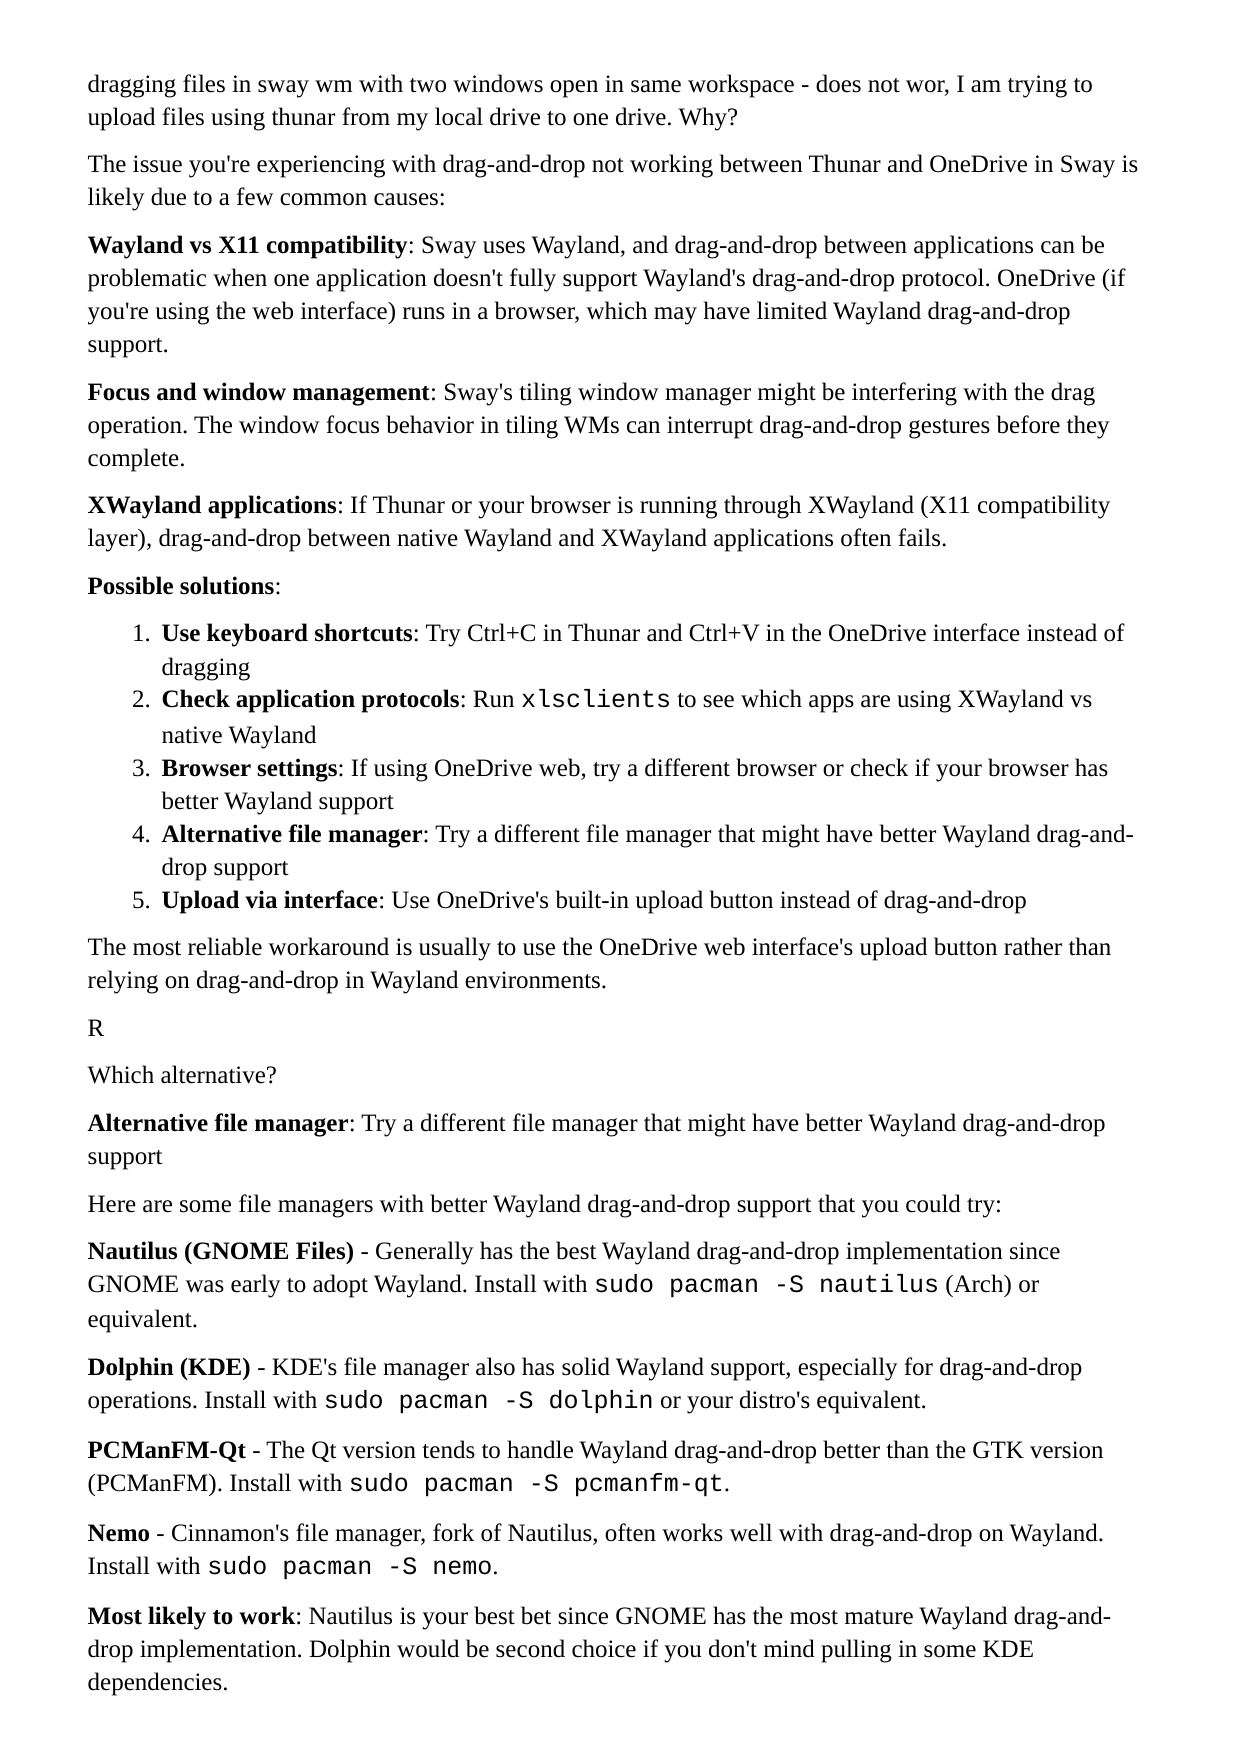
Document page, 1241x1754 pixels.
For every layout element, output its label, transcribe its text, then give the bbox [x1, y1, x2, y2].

list Browser settings: If using OneDrive web, try a different browser or check if your browser has better Wayland support [132, 753, 1146, 814]
text Here are some file managers with better Wayland drag-and-drop support that you could try: [87, 1189, 1146, 1218]
text Nautilus (GNOME Files) - Generally has the best Wayland drag-and-drop implementation since GNOME was early to adopt Wayland. Install with sudo pacman -S nautilus (Arch) or equivalent. [87, 1236, 1146, 1333]
text The most reliable workaround is usually to use the OneDrive web interface's upload button rather than relying on drag-and-drop in Wayland environments. [87, 932, 1146, 994]
text dragging files in sway wm with two windows open in same workspace - does not wor, I am trying to upload files using thunar from my local drive to one drive. Why? [87, 69, 1146, 131]
text Nemo - Cinnamon's file manager, fork of Nautilus, often works well with drag-and-drop on Wayland. Install with sudo pacman -S nemo. [87, 1518, 1146, 1582]
list Use keyboard shortcuts: Try Ctrl+C in Thunar and Ctrl+V in the OneDrive interface instead of dragging [132, 618, 1146, 680]
text R [87, 1013, 1146, 1042]
text Alternative file manager: Try a different file manager that might have better Wayland drag-and-drop support [87, 1108, 1146, 1170]
list Upload via interface: Use OneDrive's built-in upload button instead of drag-and-drop [132, 885, 1146, 913]
list Alternative file manager: Try a different file manager that might have better Wayland drag-and-drop support [132, 819, 1146, 881]
text XWayland applications: If Thunar or your browser is running through XWayland (X11 compatibility layer), drag-and-drop between native Wayland and XWayland applications often fails. [87, 490, 1146, 552]
list Check application protocols: Run xlsclients to see which apps are using XWayland vs native Wayland [132, 684, 1146, 748]
text The issue you're experiencing with drag-and-drop not working between Thunar and OneDrive in Sway is likely due to a few common causes: [87, 149, 1146, 211]
text Wayland vs X11 compatibility: Sway uses Wayland, and drag-and-drop between applications can be problematic when one application doesn't fully support Wayland's drag-and-drop protocol. OneDrive (if you're using the web interface) runs in a browser, which may have limited Wayland drag-and-drop support. [87, 230, 1146, 358]
text Dolphin (KDE) - KDE's file manager also has solid Wayland support, especially for drag-and-drop operations. Install with sudo pacman -S dolphin or your distro's equivalent. [87, 1352, 1146, 1416]
text Focus and window management: Sway's tiling window manager might be interfering with the drag operation. The window focus behavior in tiling WMs can interrupt drag-and-drop gestures before they complete. [87, 377, 1146, 471]
text Possible solutions: [87, 571, 1146, 600]
text PCManFM-Qt - The Qt version tends to handle Wayland drag-and-drop better than the GTK version (PCManFM). Install with sudo pacman -S pcmanfm-qt. [87, 1435, 1146, 1499]
text Most likely to work: Nautilus is your best bet since GNOME has the most mature Wayland drag-and-drop implementation. Dolphin would be second choice if you don't mind pulling in some KDE dependencies. [87, 1601, 1146, 1696]
text Which alternative? [87, 1061, 1146, 1089]
